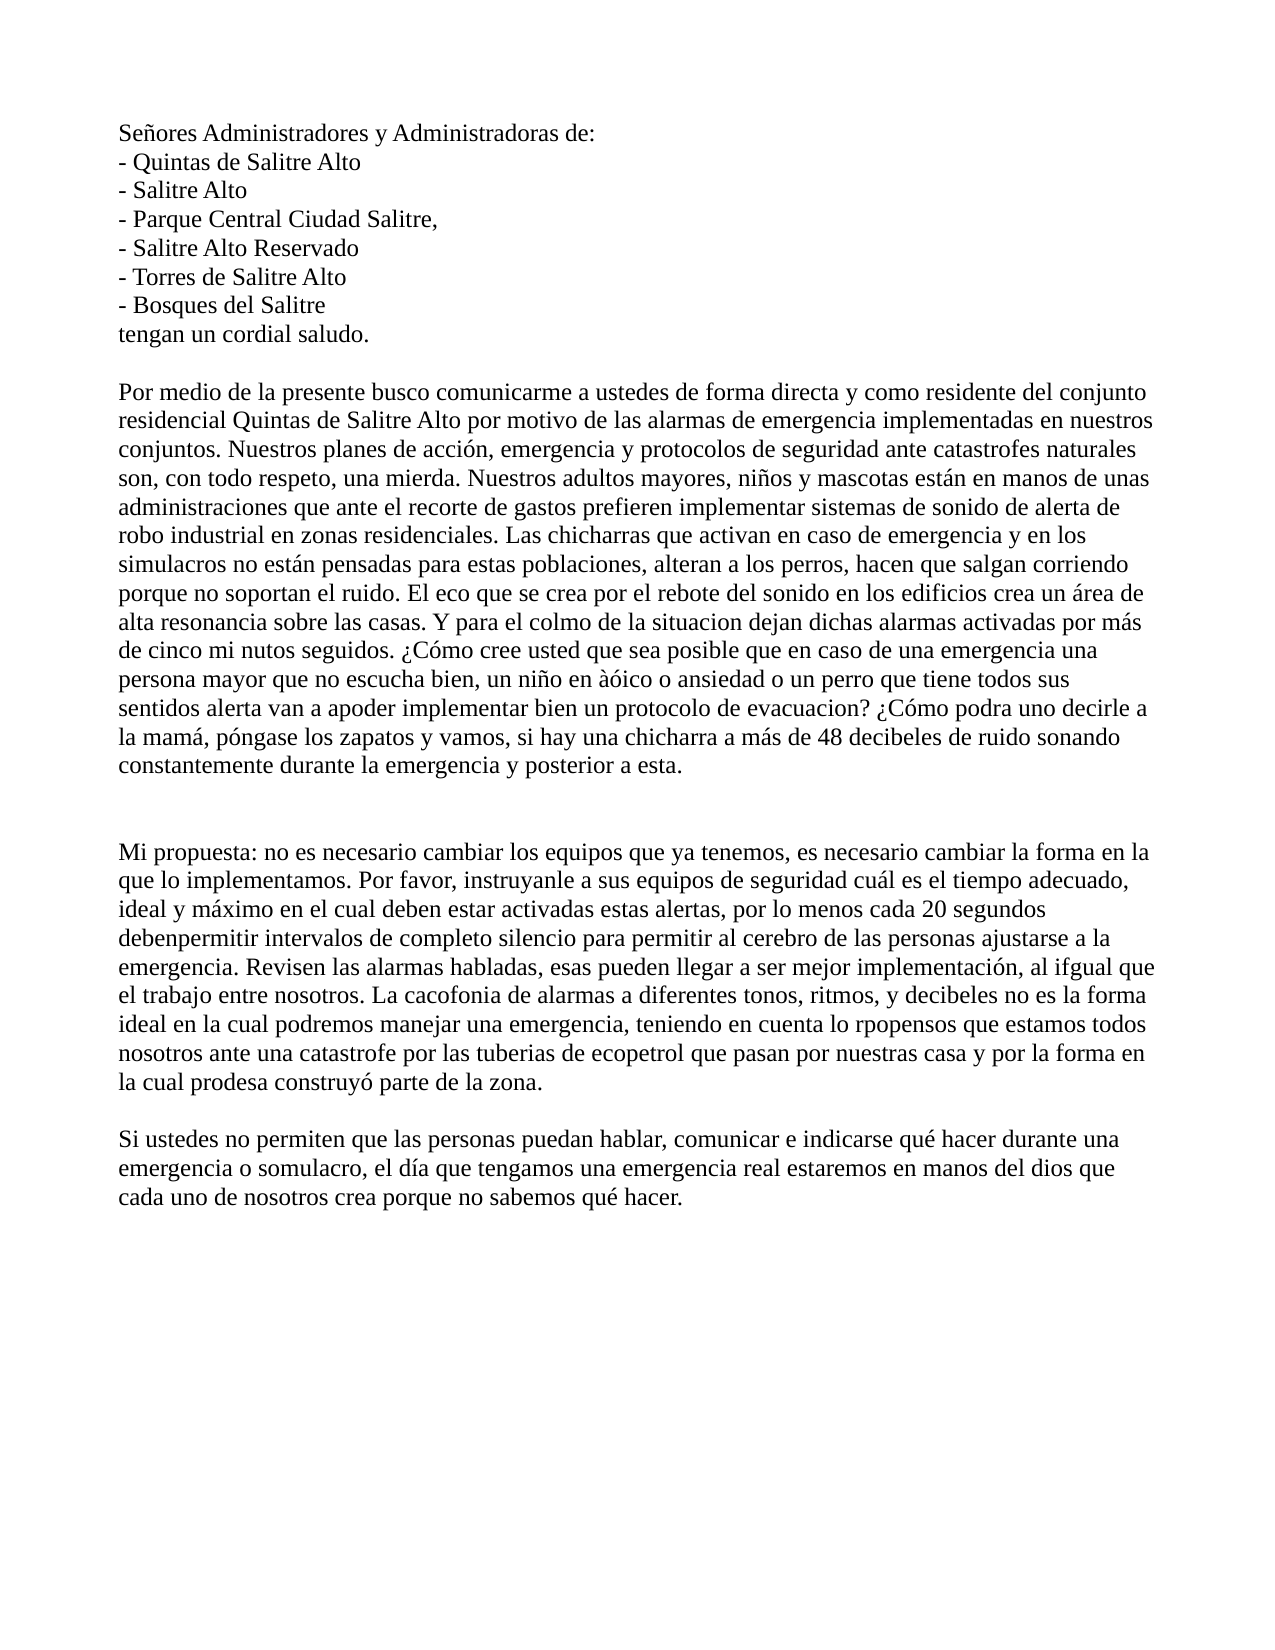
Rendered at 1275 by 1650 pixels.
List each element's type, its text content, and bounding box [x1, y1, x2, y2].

text Señores Administradores y Administradoras de: [118, 118, 1157, 147]
text tengan un cordial saludo. [118, 319, 1157, 348]
text - Salitre Alto Reservado [118, 233, 1157, 262]
text Si ustedes no permiten que las personas puedan hablar, comunicar e indicarse qué hacer durante una emergencia o somulacro, el día que tengamos una emergencia real estaremos en manos del dios que cada uno de nosotros crea porque no sabemos qué hacer. [118, 1124, 1157, 1211]
text - Torres de Salitre Alto [118, 262, 1157, 291]
text - Bosques del Salitre [118, 291, 1157, 319]
text - Parque Central Ciudad Salitre, [118, 204, 1157, 233]
text Mi propuesta: no es necesario cambiar los equipos que ya tenemos, es necesario cambiar la forma en la que lo implementamos. Por favor, instruyanle a sus equipos de seguridad cuál es el tiempo adecuado, ideal y máximo en el cual deben estar activadas estas alertas, por lo menos cada 20 segundos debenpermitir intervalos de completo silencio para permitir al cerebro de las personas ajustarse a la emergencia. Revisen las alarmas habladas, esas pueden llegar a ser mejor implementación, al ifgual que el trabajo entre nosotros. La cacofonia de alarmas a diferentes tonos, ritmos, y decibeles no es la forma ideal en la cual podremos manejar una emergencia, teniendo en cuenta lo rpopensos que estamos todos nosotros ante una catastrofe por las tuberias de ecopetrol que pasan por nuestras casa y por la forma en la cual prodesa construyó parte de la zona. [118, 837, 1157, 1096]
text - Salitre Alto [118, 176, 1157, 204]
text Por medio de la presente busco comunicarme a ustedes de forma directa y como residente del conjunto residencial Quintas de Salitre Alto por motivo de las alarmas de emergencia implementadas en nuestros conjuntos. Nuestros planes de acción, emergencia y protocolos de seguridad ante catastrofes naturales son, con todo respeto, una mierda. Nuestros adultos mayores, niños y mascotas están en manos de unas administraciones que ante el recorte de gastos prefieren implementar sistemas de sonido de alerta de robo industrial en zonas residenciales. Las chicharras que activan en caso de emergencia y en los simulacros no están pensadas para estas poblaciones, alteran a los perros, hacen que salgan corriendo porque no soportan el ruido. El eco que se crea por el rebote del sonido en los edificios crea un área de alta resonancia sobre las casas. Y para el colmo de la situacion dejan dichas alarmas activadas por más de cinco mi nutos seguidos. ¿Cómo cree usted que sea posible que en caso de una emergencia una persona mayor que no escucha bien, un niño en àóico o ansiedad o un perro que tiene todos sus sentidos alerta van a apoder implementar bien un protocolo de evacuacion? ¿Cómo podra uno decirle a la mamá, póngase los zapatos y vamos, si hay una chicharra a más de 48 decibeles de ruido sonando constantemente durante la emergencia y posterior a esta. [118, 377, 1157, 779]
text - Quintas de Salitre Alto [118, 147, 1157, 176]
